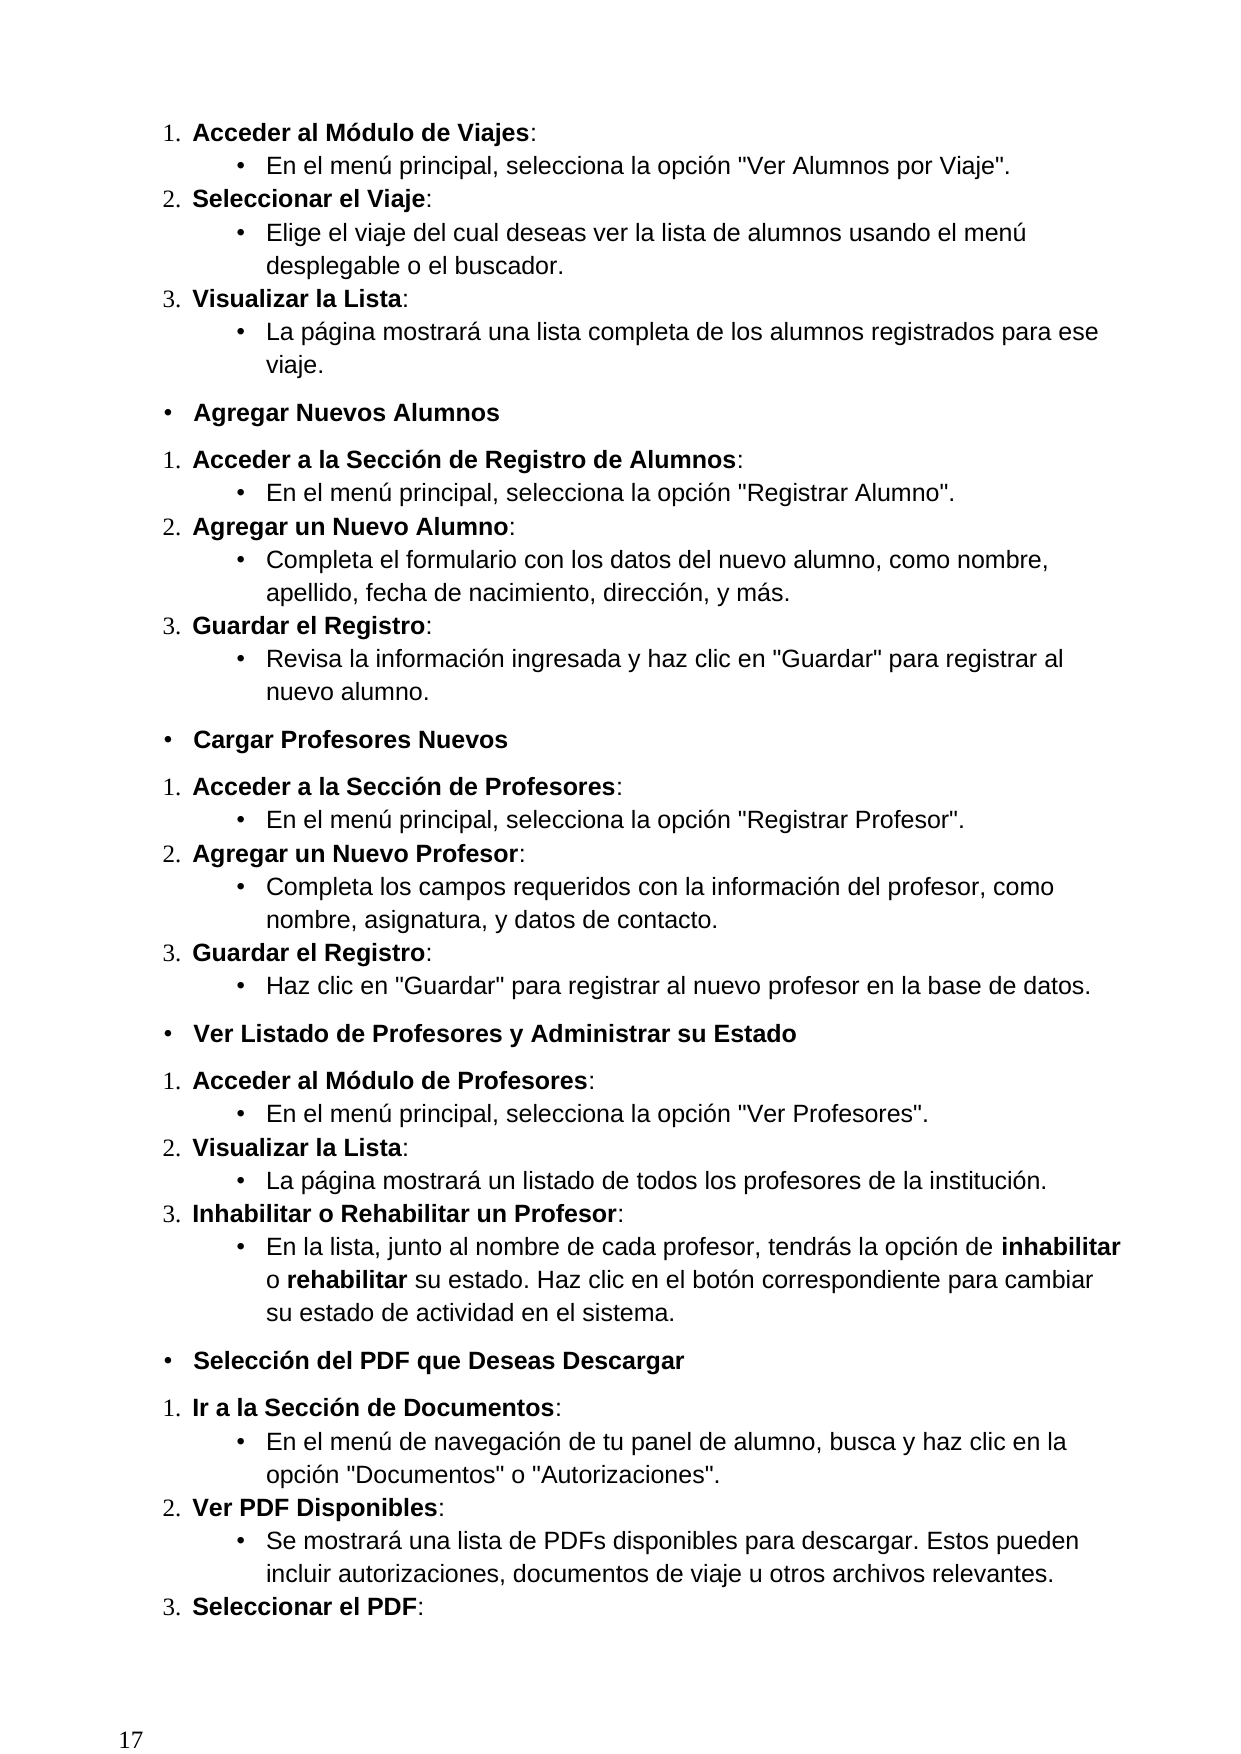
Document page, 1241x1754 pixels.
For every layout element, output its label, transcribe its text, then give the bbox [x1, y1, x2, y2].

list Selección del PDF que Deseas Descargar [164, 1346, 1122, 1374]
list Acceder al Módulo de Profesores: [162, 1066, 1122, 1095]
list Completa el formulario con los datos del nuevo alumno, como nombre, apellido, fecha de nacimiento, dirección, y más. [236, 544, 1122, 606]
list En la lista, junto al nombre de cada profesor, tendrás la opción de inhabilitar o rehabilitar su estado. Haz clic en el botón correspondiente para cambiar su estado de actividad en el sistema. [236, 1232, 1122, 1327]
list La página mostrará un listado de todos los profesores de la institución. [236, 1166, 1122, 1194]
list Agregar un Nuevo Alumno: [162, 511, 1122, 540]
list Ver Listado de Profesores y Administrar su Estado [164, 1019, 1122, 1047]
list Seleccionar el PDF: [162, 1592, 1122, 1621]
list Haz clic en "Guardar" para registrar al nuevo profesor en la base de datos. [236, 971, 1122, 1000]
list En el menú principal, selecciona la opción "Registrar Alumno". [236, 478, 1122, 507]
list Revisa la información ingresada y haz clic en "Guardar" para registrar al nuevo alumno. [236, 644, 1122, 706]
list Visualizar la Lista: [162, 284, 1122, 312]
list Se mostrará una lista de PDFs disponibles para descargar. Estos pueden incluir autorizaciones, documentos de viaje u otros archivos relevantes. [236, 1526, 1122, 1588]
list Acceder al Módulo de Viajes: [162, 118, 1122, 147]
list Elige el viaje del cual deseas ver la lista de alumnos usando el menú desplegable o el buscador. [236, 217, 1122, 279]
list Ir a la Sección de Documentos: [162, 1393, 1122, 1422]
list Acceder a la Sección de Profesores: [162, 772, 1122, 801]
list Visualizar la Lista: [162, 1133, 1122, 1161]
list La página mostrará una lista completa de los alumnos registrados para ese viaje. [236, 317, 1122, 379]
list Completa los campos requeridos con la información del profesor, como nombre, asignatura, y datos de contacto. [236, 872, 1122, 933]
list Ver PDF Disponibles: [162, 1493, 1122, 1522]
list En el menú principal, selecciona la opción "Ver Alumnos por Viaje". [236, 151, 1122, 180]
list Agregar Nuevos Alumnos [164, 397, 1122, 426]
list En el menú de navegación de tu panel de alumno, busca y haz clic en la opción "Documentos" o "Autorizaciones". [236, 1427, 1122, 1488]
list En el menú principal, selecciona la opción "Ver Profesores". [236, 1099, 1122, 1128]
list Acceder a la Sección de Registro de Alumnos: [162, 445, 1122, 474]
list Agregar un Nuevo Profesor: [162, 838, 1122, 867]
list Guardar el Registro: [162, 611, 1122, 639]
list Seleccionar el Viaje: [162, 184, 1122, 213]
list Cargar Profesores Nuevos [164, 724, 1122, 753]
list Inhabilitar o Rehabilitar un Profesor: [162, 1199, 1122, 1228]
list En el menú principal, selecciona la opción "Registrar Profesor". [236, 805, 1122, 834]
list Guardar el Registro: [162, 938, 1122, 967]
